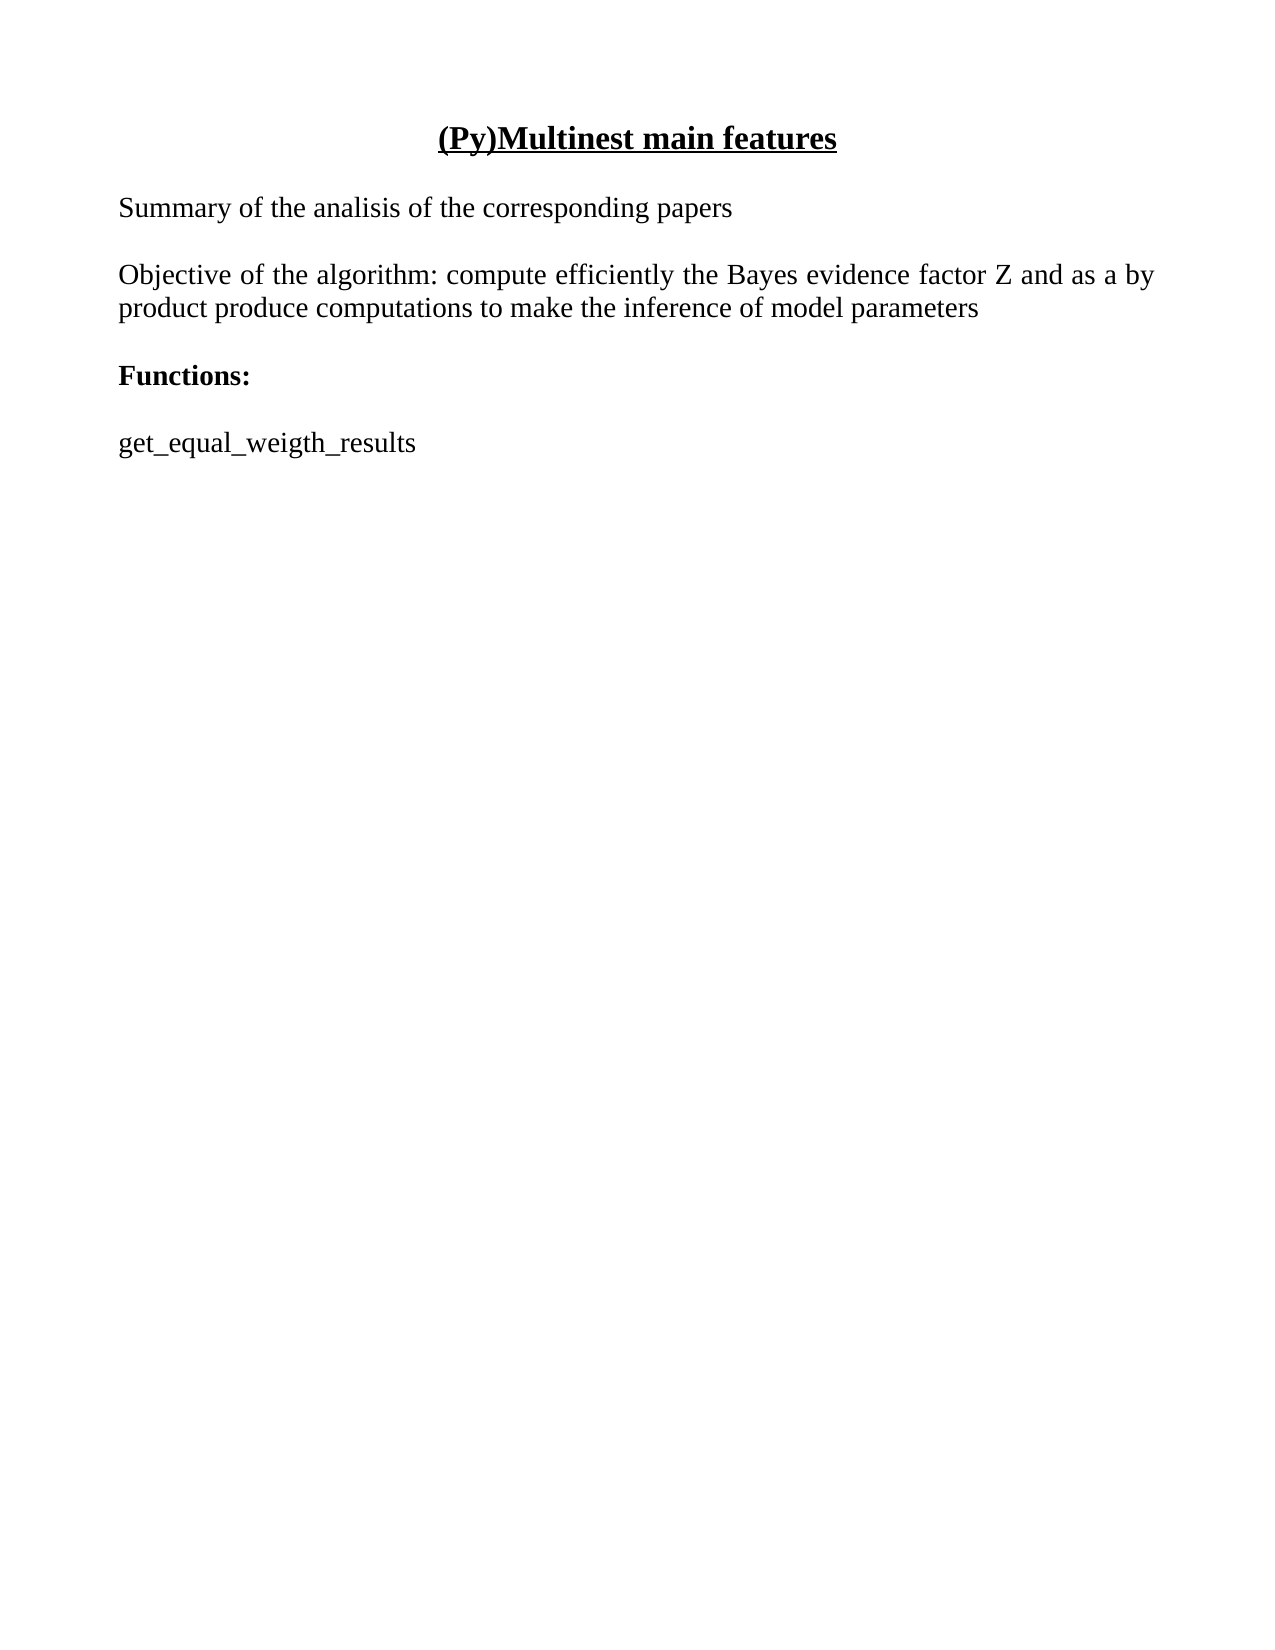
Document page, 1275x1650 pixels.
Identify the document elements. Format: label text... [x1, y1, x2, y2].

text Functions: [118, 358, 1157, 391]
text (Py)Multinest main features [118, 118, 1157, 156]
text Summary of the analisis of the corresponding papers [118, 190, 1157, 223]
text get_equal_weigth_results [118, 425, 1157, 458]
text Objective of the algorithm: compute efficiently the Bayes evidence factor Z and as a by product produce computations to make the inference of model parameters [118, 257, 1157, 324]
